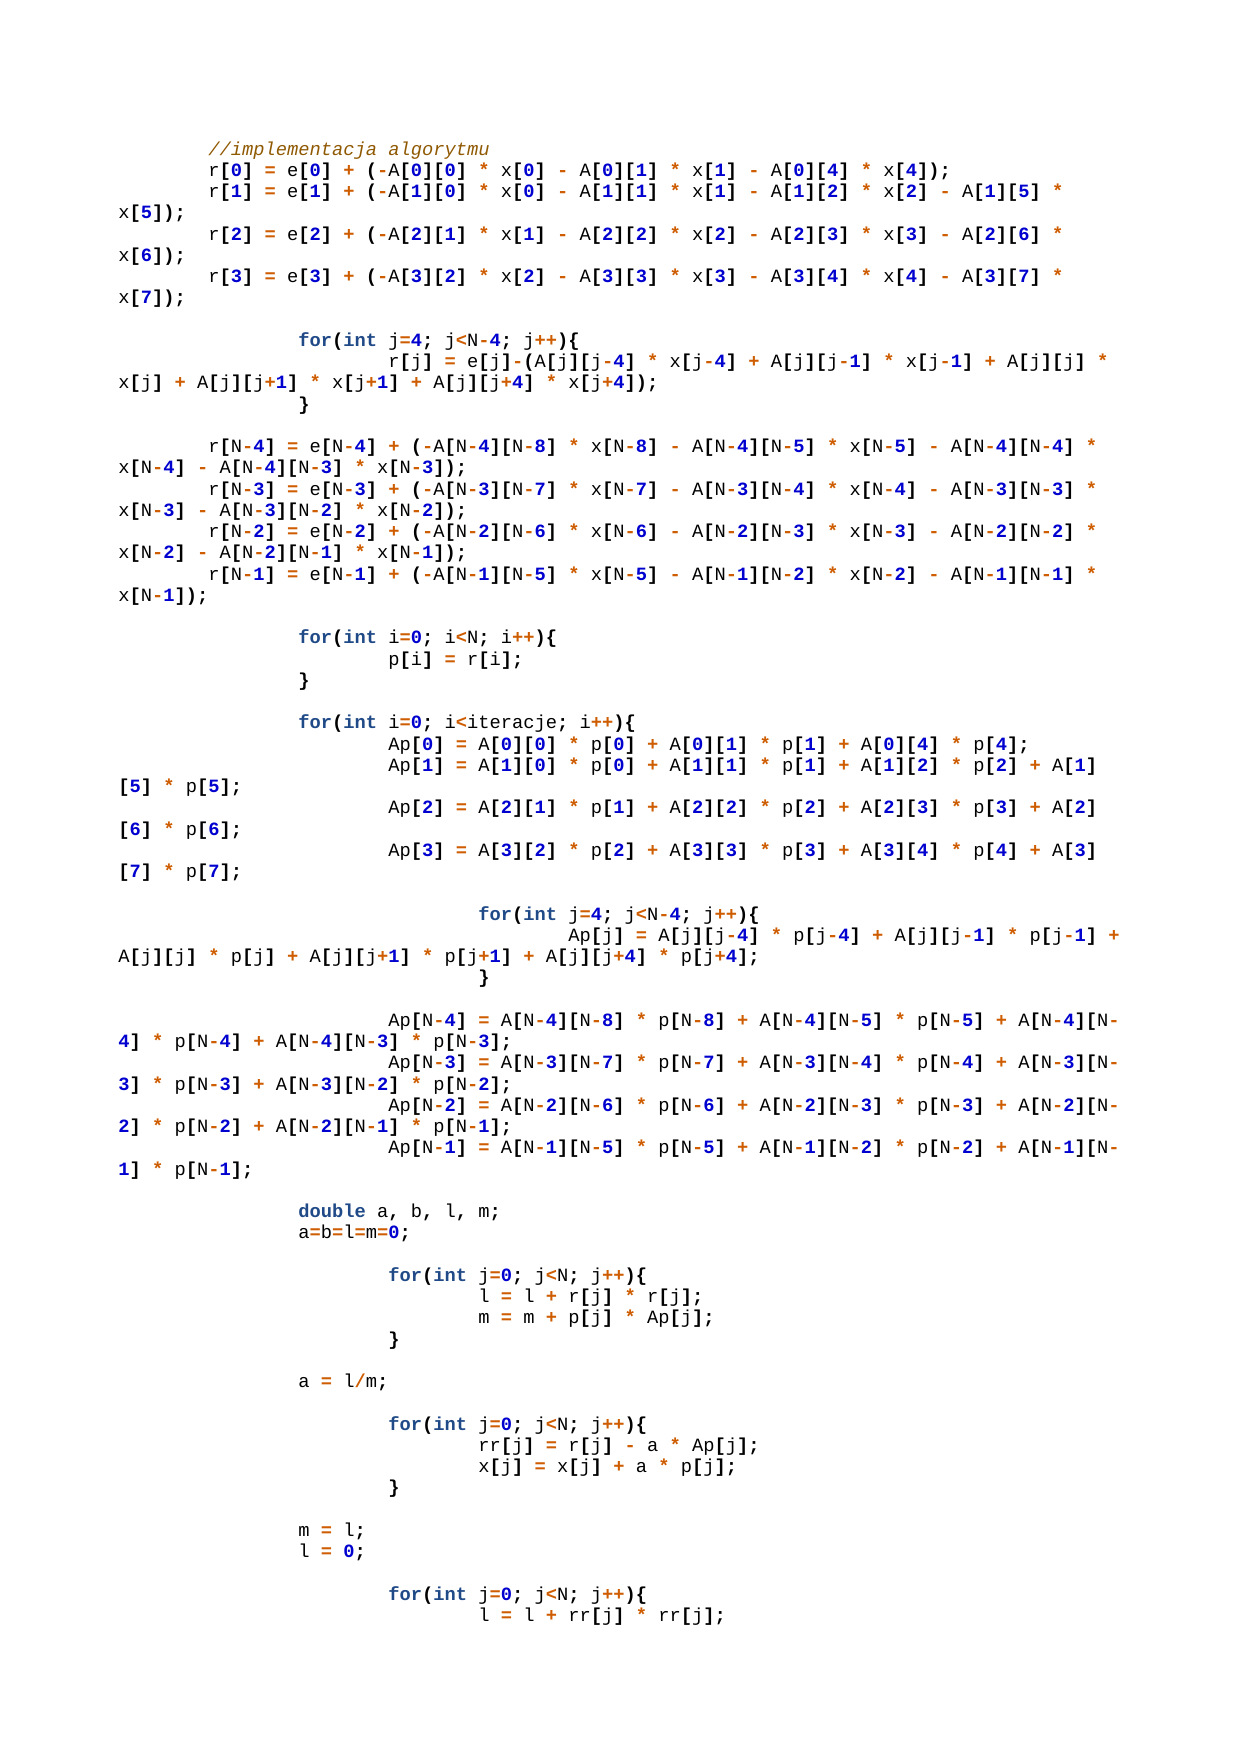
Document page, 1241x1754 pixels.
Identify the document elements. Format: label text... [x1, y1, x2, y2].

text a = l/m; [118, 1372, 1122, 1393]
text for(int j=4; j<N-4; j++){ [118, 331, 1122, 352]
text Ap[3] = A[3][2] * p[2] + A[3][3] * p[3] + A[3][4] * p[4] + A[3][7] * p[7]; [118, 841, 1122, 883]
text Ap[j] = A[j][j-4] * p[j-4] + A[j][j-1] * p[j-1] + A[j][j] * p[j] + A[j][j+1] * p[j+1] + A[j][j+4] * p[j+4]; [118, 926, 1122, 968]
text Ap[N-4] = A[N-4][N-8] * p[N-8] + A[N-4][N-5] * p[N-5] + A[N-4][N-4] * p[N-4] + A[N-4][N-3] * p[N-3]; [118, 1011, 1122, 1053]
text r[2] = e[2] + (-A[2][1] * x[1] - A[2][2] * x[2] - A[2][3] * x[3] - A[2][6] * x[6]); [118, 224, 1122, 267]
text Ap[N-3] = A[N-3][N-7] * p[N-7] + A[N-3][N-4] * p[N-4] + A[N-3][N-3] * p[N-3] + A[N-3][N-2] * p[N-2]; [118, 1053, 1122, 1096]
text r[N-1] = e[N-1] + (-A[N-1][N-5] * x[N-5] - A[N-1][N-2] * x[N-2] - A[N-1][N-1] * x[N-1]); [118, 564, 1122, 607]
text m = l; [118, 1521, 1122, 1542]
text l = 0; [118, 1542, 1122, 1563]
text r[j] = e[j]-(A[j][j-4] * x[j-4] + A[j][j-1] * x[j-1] + A[j][j] * x[j] + A[j][j+1] * x[j+1] + A[j][j+4] * x[j+4]); [118, 352, 1122, 394]
text l = l + r[j] * r[j]; [118, 1287, 1122, 1308]
text } [118, 1329, 1122, 1351]
text } [118, 394, 1122, 416]
text r[0] = e[0] + (-A[0][0] * x[0] - A[0][1] * x[1] - A[0][4] * x[4]); [118, 161, 1122, 182]
text for(int i=0; i<iteracje; i++){ [118, 713, 1122, 734]
text a=b=l=m=0; [118, 1223, 1122, 1244]
text } [118, 968, 1122, 989]
text x[j] = x[j] + a * p[j]; [118, 1457, 1122, 1478]
text r[N-3] = e[N-3] + (-A[N-3][N-7] * x[N-7] - A[N-3][N-4] * x[N-4] - A[N-3][N-3] * x[N-3] - A[N-3][N-2] * x[N-2]); [118, 479, 1122, 522]
text } [118, 1478, 1122, 1499]
text m = m + p[j] * Ap[j]; [118, 1308, 1122, 1329]
text } [118, 671, 1122, 692]
text for(int i=0; i<N; i++){ [118, 628, 1122, 649]
text r[3] = e[3] + (-A[3][2] * x[2] - A[3][3] * x[3] - A[3][4] * x[4] - A[3][7] * x[7]); [118, 267, 1122, 309]
text //implementacja algorytmu [118, 139, 1122, 161]
text for(int j=0; j<N; j++){ [118, 1414, 1122, 1436]
text Ap[2] = A[2][1] * p[1] + A[2][2] * p[2] + A[2][3] * p[3] + A[2][6] * p[6]; [118, 798, 1122, 841]
text for(int j=4; j<N-4; j++){ [118, 904, 1122, 926]
text double a, b, l, m; [118, 1202, 1122, 1223]
text r[1] = e[1] + (-A[1][0] * x[0] - A[1][1] * x[1] - A[1][2] * x[2] - A[1][5] * x[5]); [118, 182, 1122, 224]
text Ap[0] = A[0][0] * p[0] + A[0][1] * p[1] + A[0][4] * p[4]; [118, 734, 1122, 756]
text r[N-2] = e[N-2] + (-A[N-2][N-6] * x[N-6] - A[N-2][N-3] * x[N-3] - A[N-2][N-2] * x[N-2] - A[N-2][N-1] * x[N-1]); [118, 522, 1122, 564]
text rr[j] = r[j] - a * Ap[j]; [118, 1436, 1122, 1457]
text r[N-4] = e[N-4] + (-A[N-4][N-8] * x[N-8] - A[N-4][N-5] * x[N-5] - A[N-4][N-4] * x[N-4] - A[N-4][N-3] * x[N-3]); [118, 437, 1122, 479]
text for(int j=0; j<N; j++){ [118, 1584, 1122, 1606]
text for(int j=0; j<N; j++){ [118, 1266, 1122, 1287]
text Ap[N-2] = A[N-2][N-6] * p[N-6] + A[N-2][N-3] * p[N-3] + A[N-2][N-2] * p[N-2] + A[N-2][N-1] * p[N-1]; [118, 1096, 1122, 1138]
text p[i] = r[i]; [118, 649, 1122, 671]
text Ap[1] = A[1][0] * p[0] + A[1][1] * p[1] + A[1][2] * p[2] + A[1][5] * p[5]; [118, 756, 1122, 798]
text Ap[N-1] = A[N-1][N-5] * p[N-5] + A[N-1][N-2] * p[N-2] + A[N-1][N-1] * p[N-1]; [118, 1138, 1122, 1181]
text l = l + rr[j] * rr[j]; [118, 1606, 1122, 1627]
